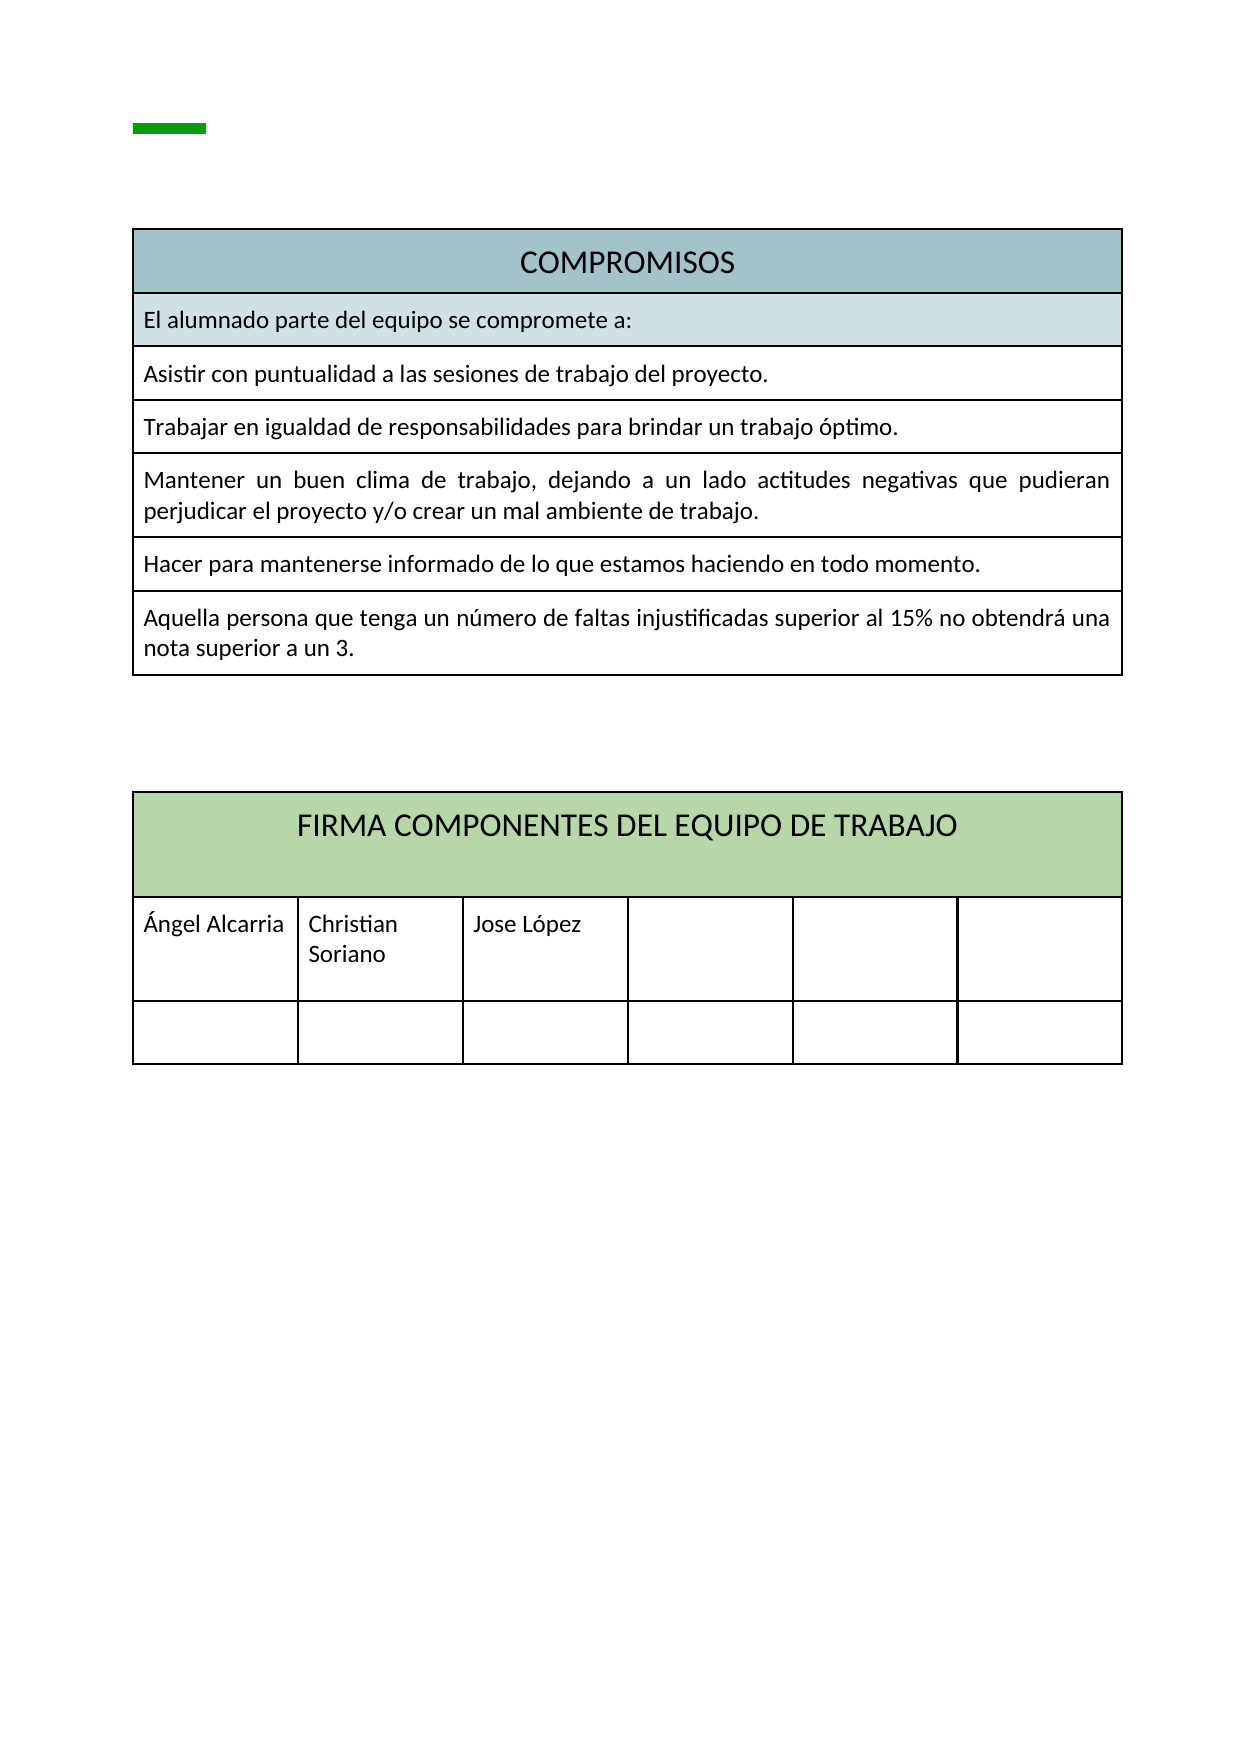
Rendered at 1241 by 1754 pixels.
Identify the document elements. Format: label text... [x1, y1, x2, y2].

table_cell [794, 1002, 956, 1063]
picture [132, 123, 207, 134]
table_cell [134, 1002, 297, 1063]
table_cell [629, 1002, 792, 1063]
table_cell [959, 898, 1121, 1000]
table_cell Ángel Alcarria [134, 898, 297, 1000]
table_cell [299, 1002, 462, 1063]
table_cell [959, 1002, 1121, 1063]
table_cell [629, 898, 792, 1000]
table_cell Asistir con puntualidad a las sesiones de trabajo del proyecto. [134, 347, 1121, 399]
table_cell Trabajar en igualdad de responsabilidades para brindar un trabajo óptimo. [134, 401, 1121, 452]
table_header FIRMA COMPONENTES DEL EQUIPO DE TRABAJO [134, 793, 1121, 896]
table_cell Jose López [464, 898, 627, 1000]
table_cell Aquella persona que tenga un número de faltas injustificadas superior al 15% no obtendrá una nota superior a un 3. [134, 592, 1121, 673]
table_header COMPROMISOS [134, 230, 1121, 292]
table_cell Christian Soriano [299, 898, 462, 1000]
table_cell [464, 1002, 627, 1063]
table_cell Hacer para mantenerse informado de lo que estamos haciendo en todo momento. [134, 538, 1121, 589]
table_cell El alumnado parte del equipo se compromete a: [134, 294, 1121, 345]
table_cell [794, 898, 956, 1000]
table_cell Mantener un buen clima de trabajo, dejando a un lado actitudes negativas que pudieran perjudicar el proyecto y/o crear un mal ambiente de trabajo. [134, 454, 1121, 536]
